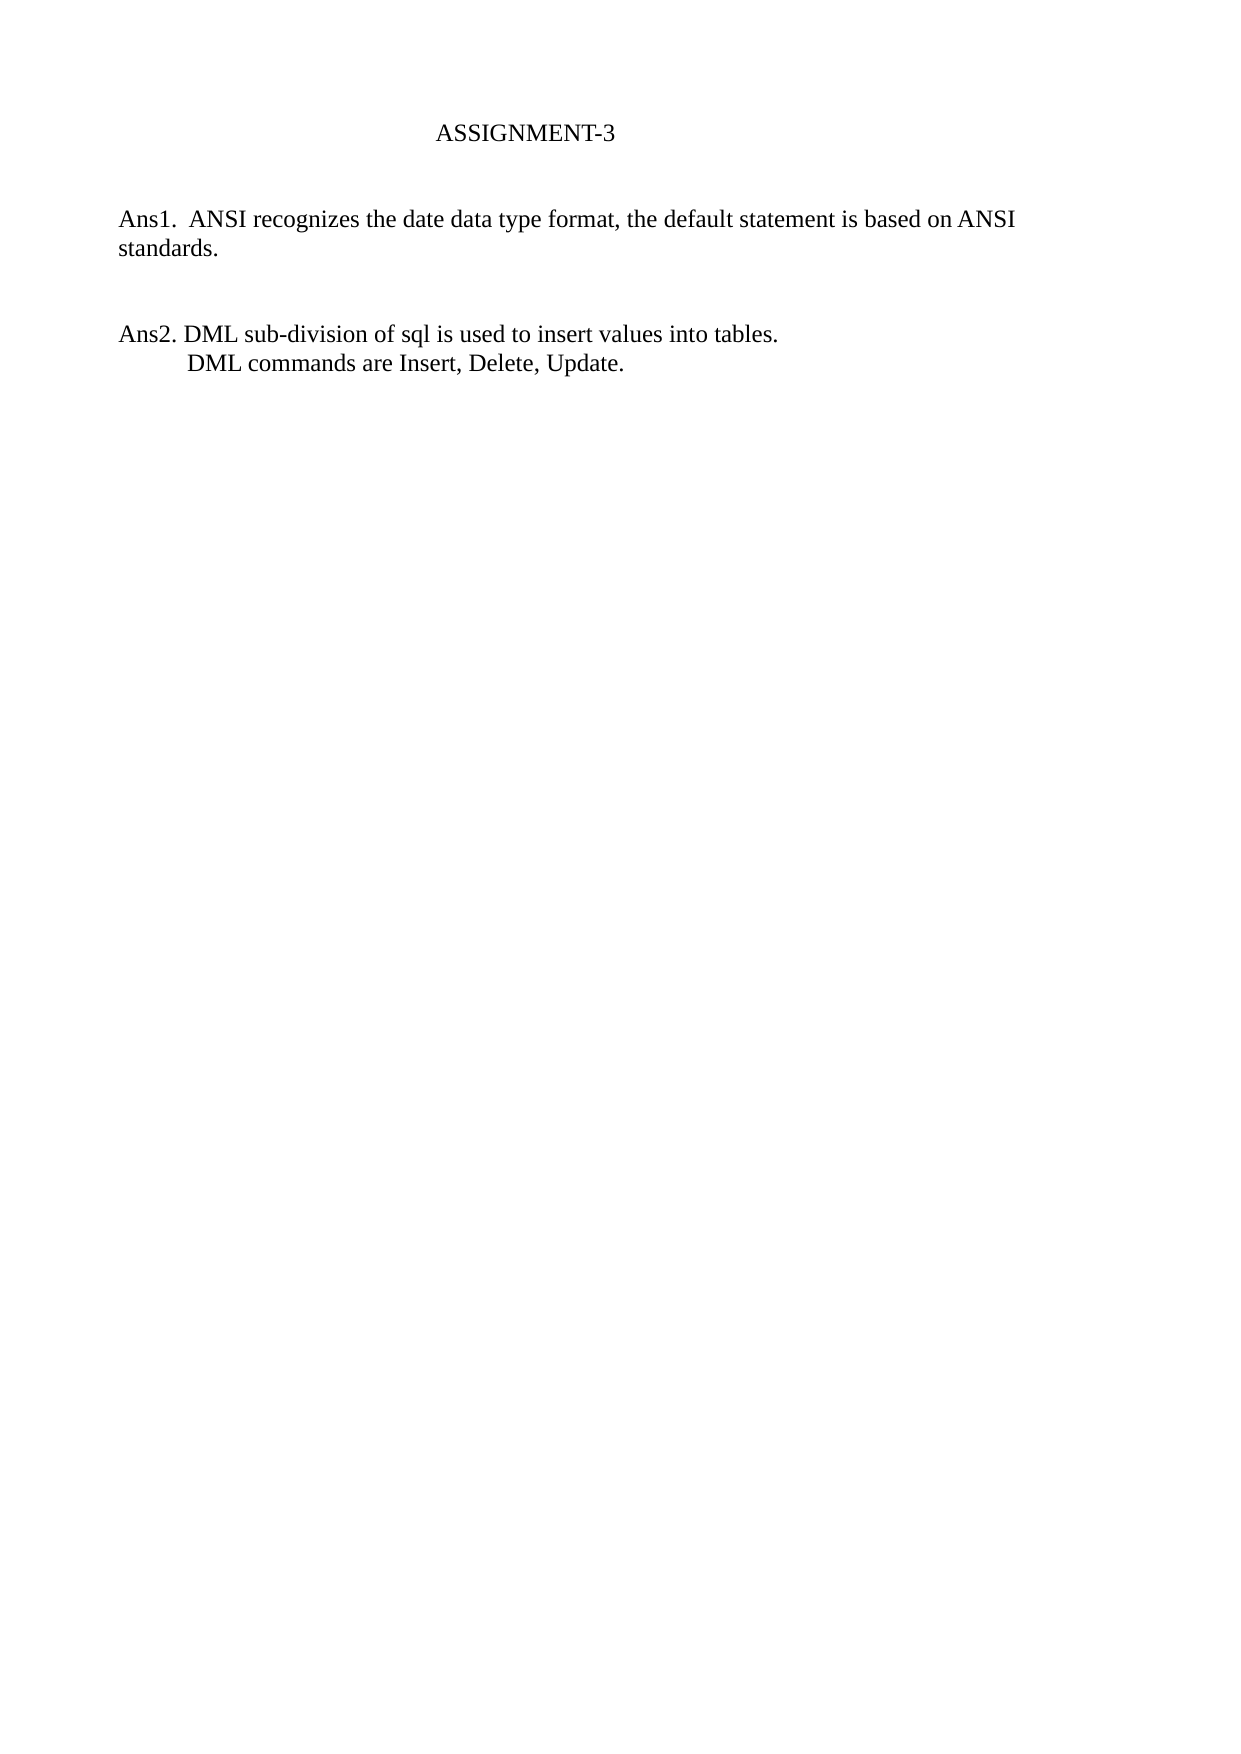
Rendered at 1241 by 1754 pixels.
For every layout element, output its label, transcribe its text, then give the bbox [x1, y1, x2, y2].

text Ans2. DML sub-division of sql is used to insert values into tables. [118, 319, 1122, 348]
text DML commands are Insert, Delete, Update. [118, 348, 1122, 377]
text ASSIGNMENT-3 [118, 118, 1122, 147]
text Ans1. ANSI recognizes the date data type format, the default statement is based on ANSI standards. [118, 204, 1122, 262]
